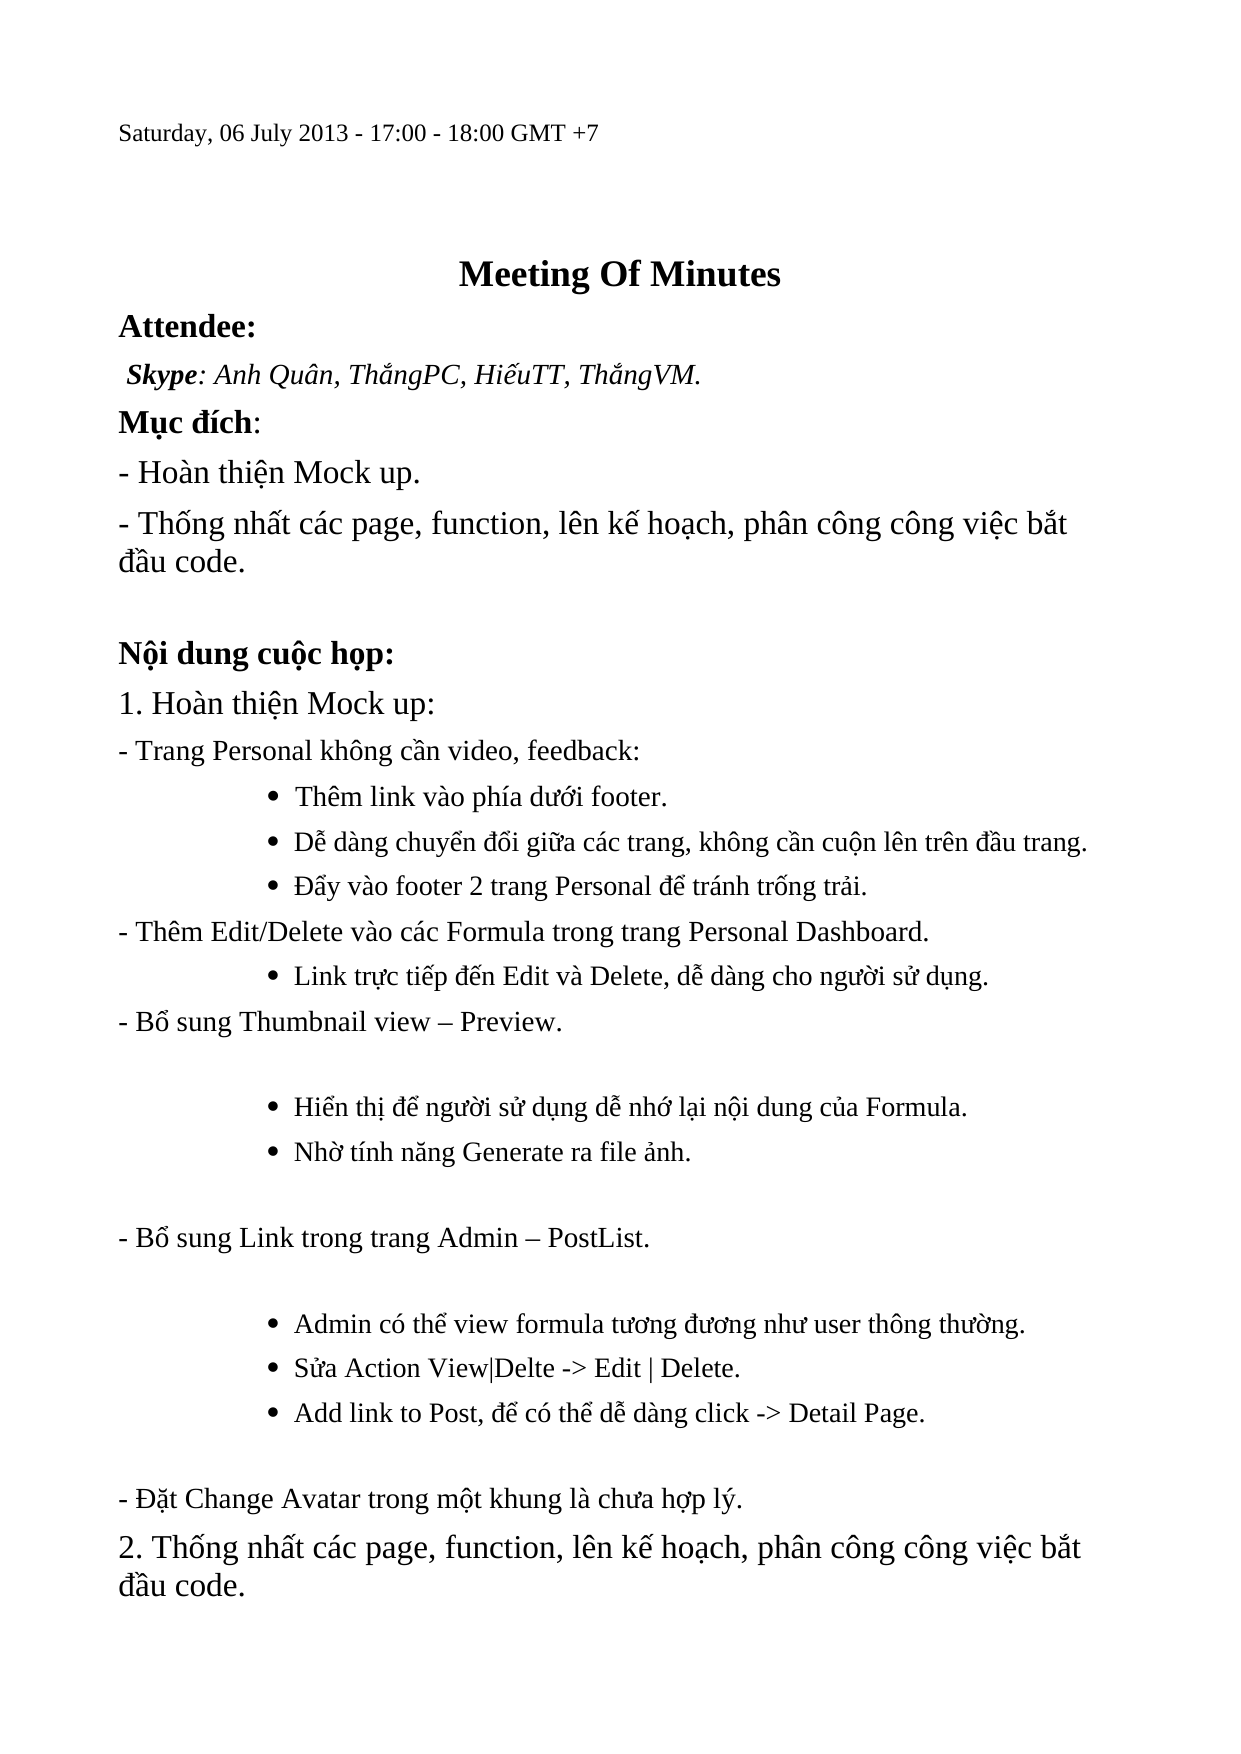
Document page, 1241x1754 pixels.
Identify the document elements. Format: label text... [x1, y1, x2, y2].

text Saturday, 06 July 2013 - 17:00 - 18:00 GMT +7 [118, 118, 1122, 147]
text - Hoàn thiện Mock up. [118, 453, 1122, 491]
text · Nhờ tính năng Generate ra file ảnh. [268, 1135, 1122, 1167]
text 1. Hoàn thiện Mock up: [118, 683, 1122, 722]
text - Bổ sung Link trong trang Admin – PostList. [118, 1220, 1122, 1254]
text - Thống nhất các page, function, lên kế hoạch, phân công công việc bắt đầu code. [118, 503, 1122, 580]
text · Link trực tiếp đến Edit và Delete, dễ dàng cho người sử dụng. [268, 959, 1122, 992]
text Nội dung cuộc họp: [118, 633, 1122, 671]
text Meeting Of Minutes [118, 252, 1122, 295]
text Skype: Anh Quân, ThắngPC, HiếuTT, ThắngVM. [118, 357, 1122, 391]
text · Admin có thể view formula tương đương như user thông thường. [268, 1307, 1122, 1339]
text - Trang Personal không cần video, feedback: [118, 733, 1122, 767]
text - Thêm Edit/Delete vào các Formula trong trang Personal Dashboard. [118, 914, 1122, 947]
text - Bổ sung Thumbnail view – Preview. [118, 1004, 1122, 1037]
text Attendee: [118, 307, 1122, 345]
text · Thêm link vào phía dưới footer. [268, 779, 1122, 813]
text · Hiển thị để người sử dụng dễ nhớ lại nội dung của Formula. [268, 1090, 1122, 1123]
text 2. Thống nhất các page, function, lên kế hoạch, phân công công việc bắt đầu code. [118, 1527, 1122, 1604]
text · Dễ dàng chuyển đổi giữa các trang, không cần cuộn lên trên đầu trang. [268, 825, 1122, 857]
text - Đặt Change Avatar trong một khung là chưa hợp lý. [118, 1482, 1122, 1515]
text · Add link to Post, để có thể dễ dàng click -> Detail Page. [268, 1396, 1122, 1428]
text Mục đích: [118, 402, 1122, 441]
text · Đẩy vào footer 2 trang Personal để tránh trống trải. [268, 869, 1122, 902]
text · Sửa Action View|Delte -> Edit | Delete. [268, 1352, 1122, 1384]
